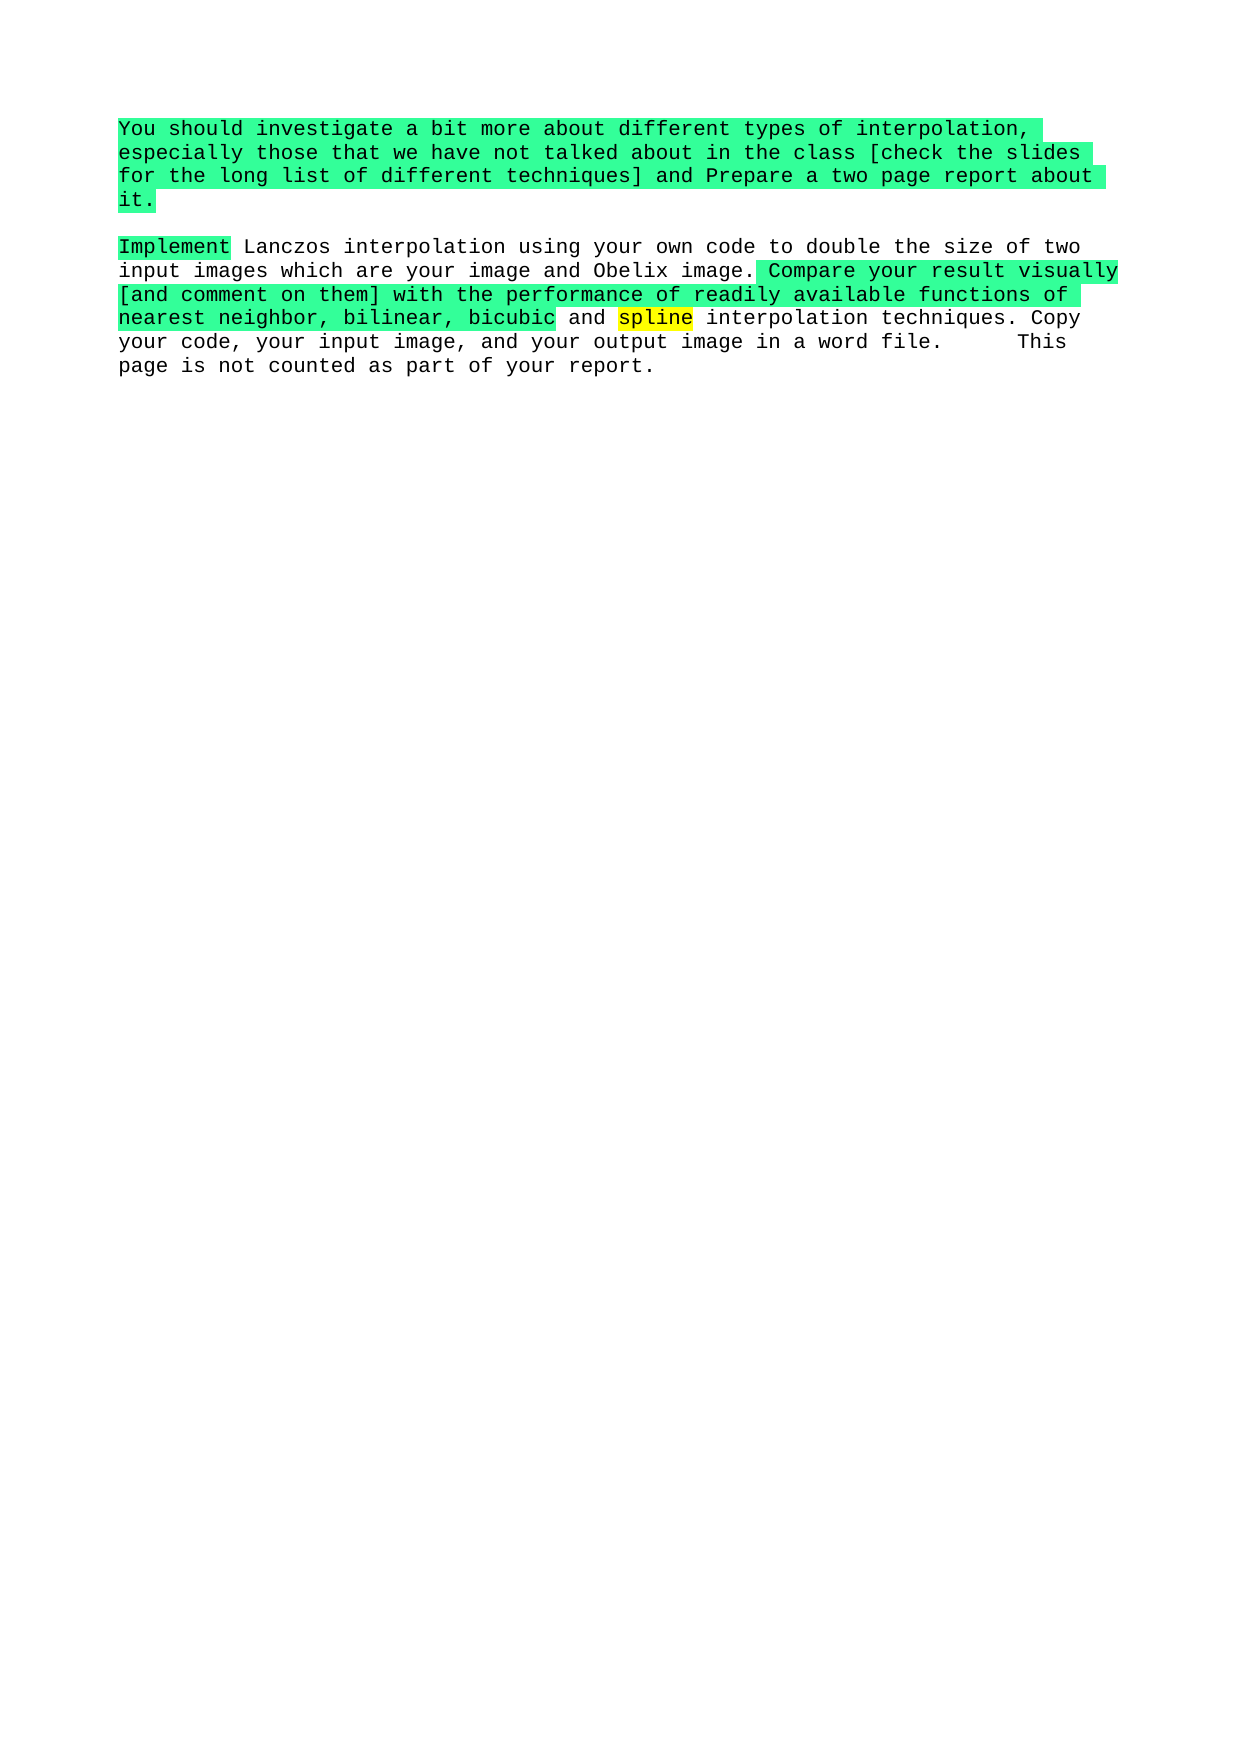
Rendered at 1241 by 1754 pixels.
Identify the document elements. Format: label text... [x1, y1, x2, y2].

text Implement Lanczos interpolation using your own code to double the size of two input images which are your image and Obelix image. Compare your result visually [and comment on them] with the performance of readily available functions of nearest neighbor, bilinear, bicubic and spline interpolation techniques. Copy your code, your input image, and your output image in a word file. This page is not counted as part of your report. [118, 236, 1122, 378]
text You should investigate a bit more about different types of interpolation, especially those that we have not talked about in the class [check the slides for the long list of different techniques] and Prepare a two page report about it. [118, 118, 1122, 213]
